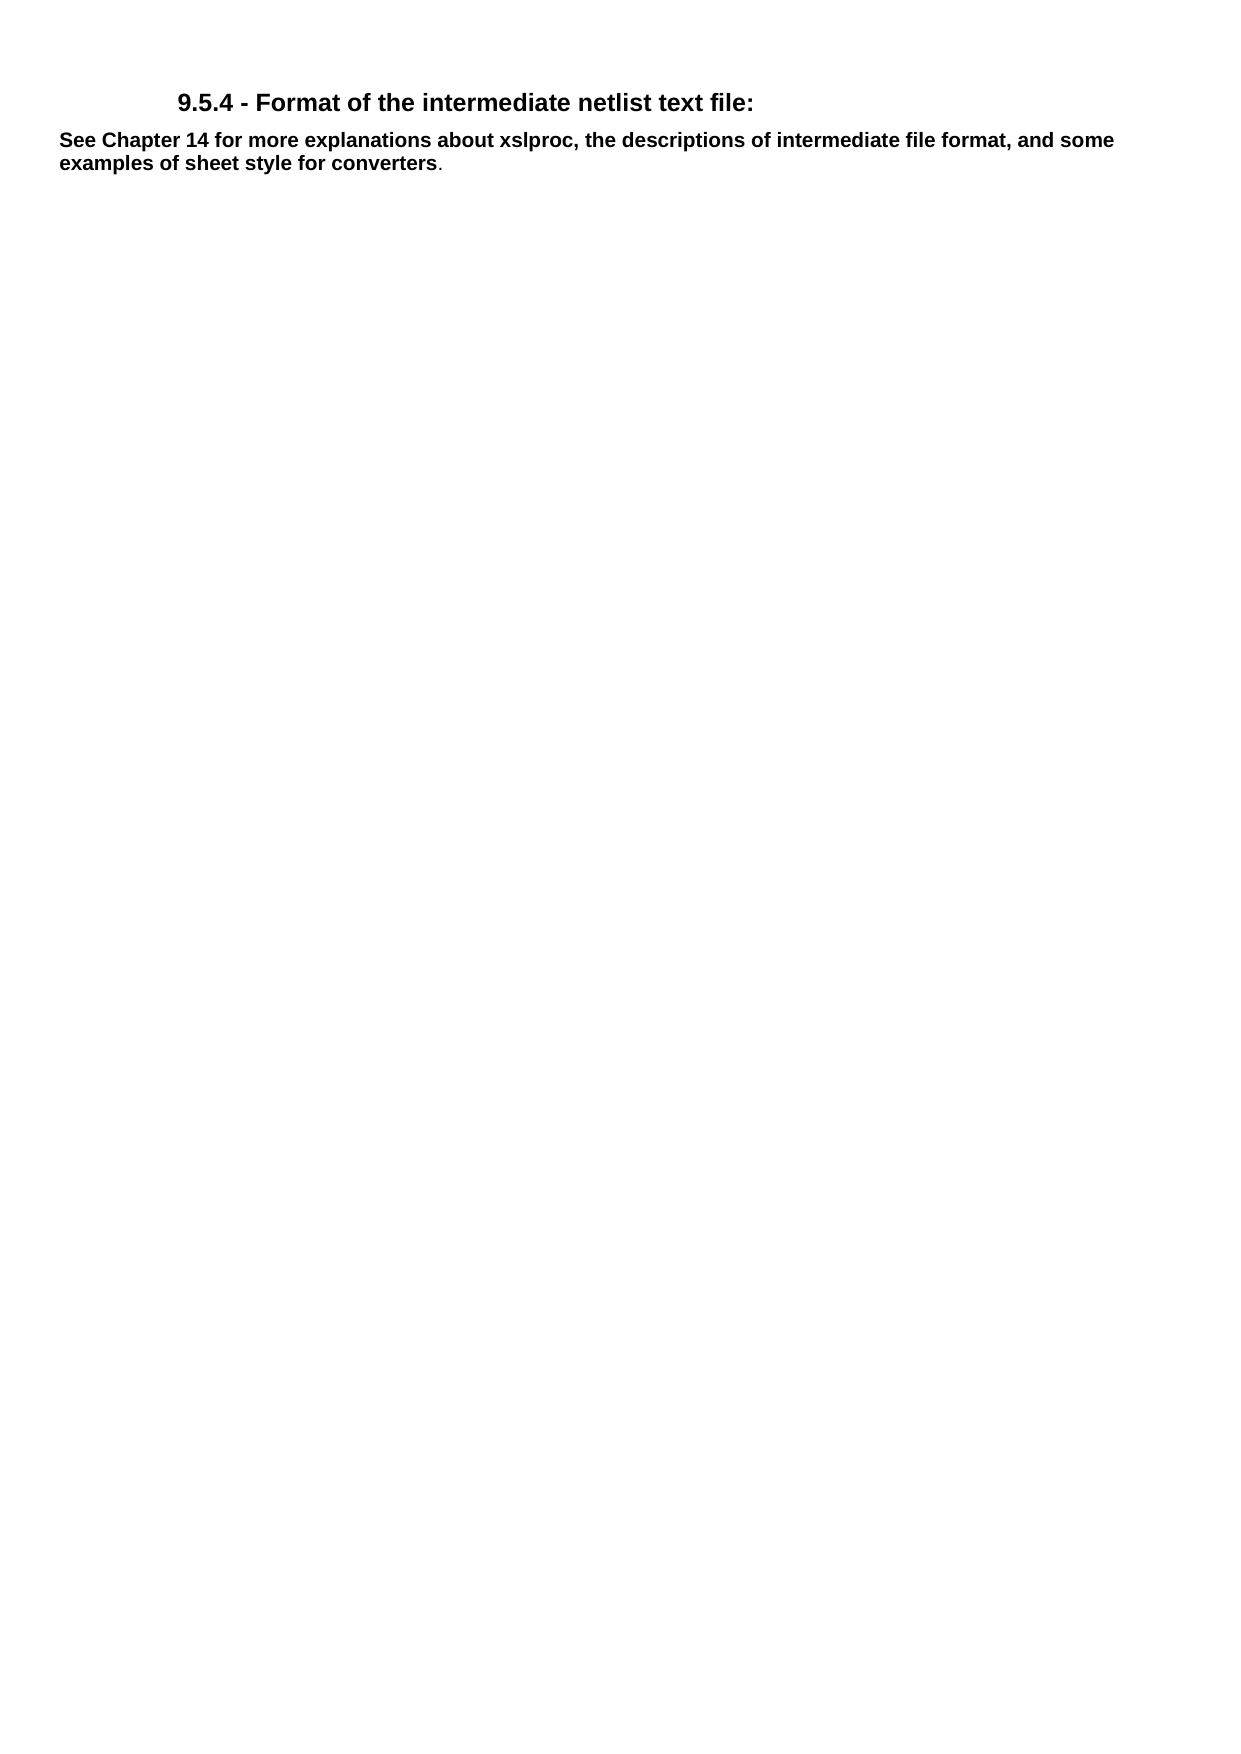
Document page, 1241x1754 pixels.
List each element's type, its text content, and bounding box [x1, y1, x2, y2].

text See Chapter 14 for more explanations about xslproc, the descriptions of intermediate file format, and some examples of sheet style for converters. [59, 128, 1181, 175]
text postamble(); [59, 187, 1181, 210]
subtitle Format of the intermediate netlist text file: [177, 88, 1181, 117]
